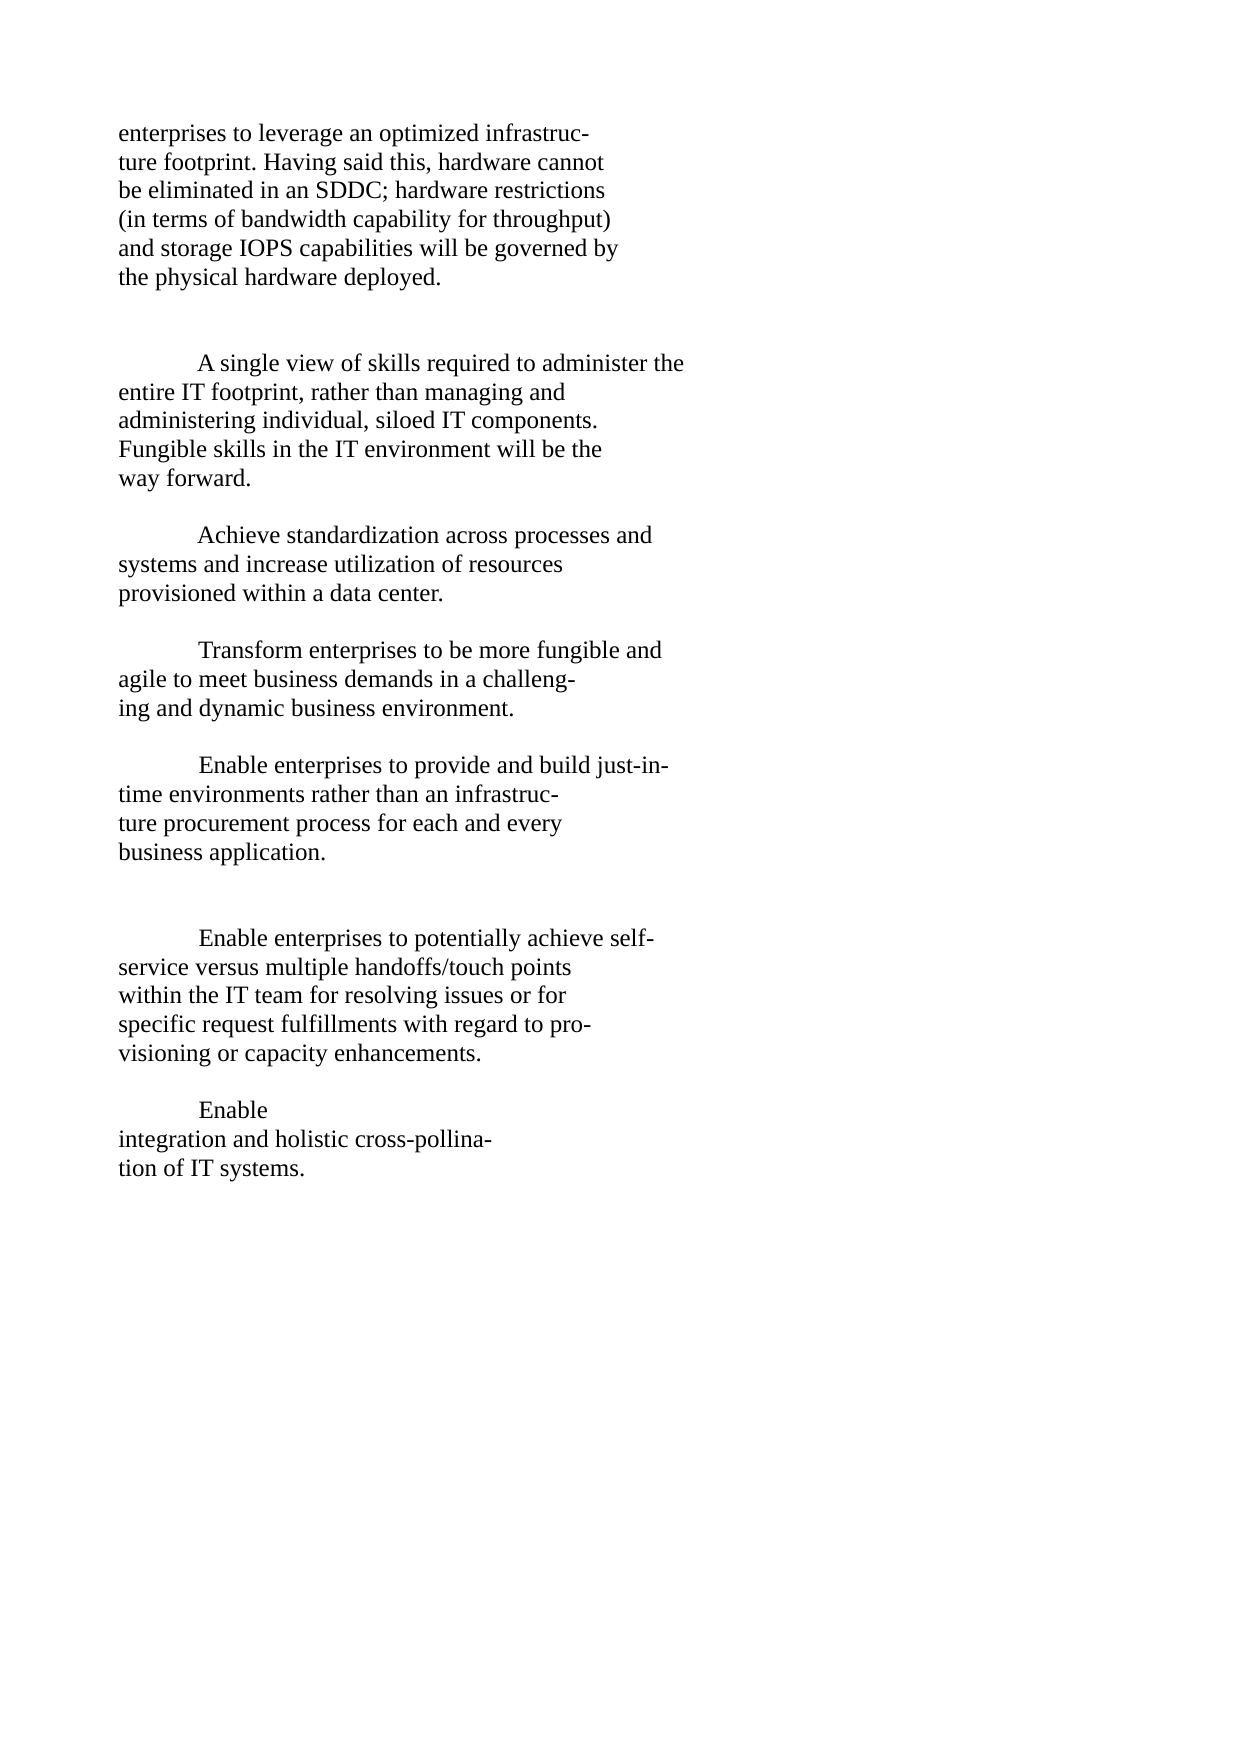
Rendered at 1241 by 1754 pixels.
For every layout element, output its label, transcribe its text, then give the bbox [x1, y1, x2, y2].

text and storage IOPS capabilities will be governed by [118, 233, 1122, 262]
text specific request fulfillments with regard to pro- [118, 1009, 1122, 1038]
text time environments rather than an infrastruc- [118, 779, 1122, 808]
text integration and holistic cross-pollina- [118, 1124, 1122, 1153]
text Enable [118, 1096, 1122, 1124]
text entire IT footprint, rather than managing and [118, 377, 1122, 406]
text enterprises to leverage an optimized infrastruc- [118, 118, 1122, 147]
text service versus multiple handoffs/touch points [118, 952, 1122, 981]
text Transform enterprises to be more fungible and [118, 636, 1122, 664]
text Achieve standardization across processes and [118, 521, 1122, 549]
text ing and dynamic business environment. [118, 693, 1122, 722]
text within the IT team for resolving issues or for [118, 981, 1122, 1009]
text provisioned within a data center. [118, 578, 1122, 607]
text Fungible skills in the IT environment will be the [118, 434, 1122, 463]
text Enable enterprises to potentially achieve self- [118, 923, 1122, 952]
text administering individual, siloed IT components. [118, 406, 1122, 434]
text the physical hardware deployed. [118, 262, 1122, 291]
text Enable enterprises to provide and build just-in- [118, 751, 1122, 779]
text be eliminated in an SDDC; hardware restrictions [118, 176, 1122, 204]
text agile to meet business demands in a challeng- [118, 664, 1122, 693]
text ture procurement process for each and every [118, 808, 1122, 837]
text (in terms of bandwidth capability for throughput) [118, 204, 1122, 233]
text visioning or capacity enhancements. [118, 1038, 1122, 1067]
text ture footprint. Having said this, hardware cannot [118, 147, 1122, 176]
text systems and increase utilization of resources [118, 549, 1122, 578]
text way forward. [118, 463, 1122, 492]
text tion of IT systems. [118, 1153, 1122, 1182]
text business application. [118, 837, 1122, 866]
text A single view of skills required to administer the [118, 348, 1122, 377]
